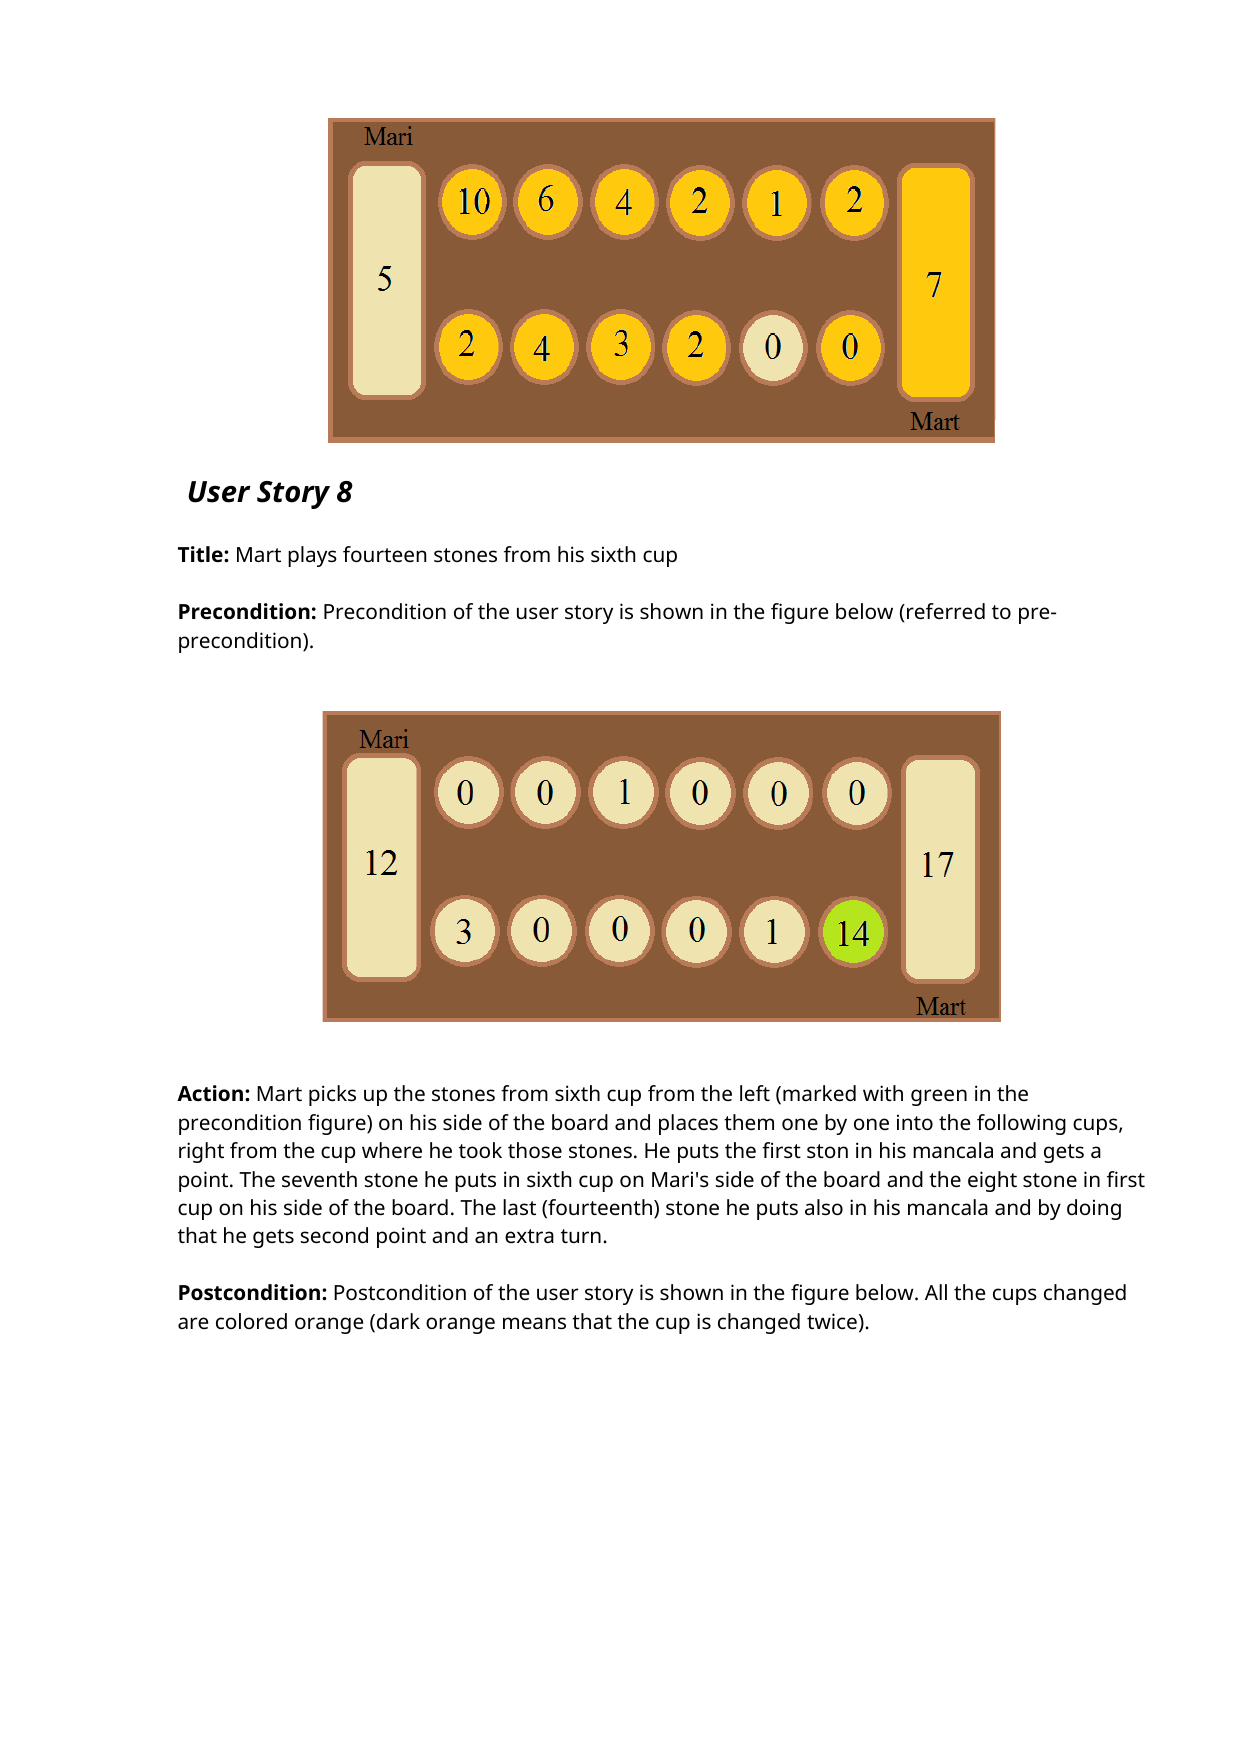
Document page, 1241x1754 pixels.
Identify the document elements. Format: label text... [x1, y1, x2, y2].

picture [328, 118, 996, 443]
text Title: Mart plays fourteen stones from his sixth cup Precondition: Precondition of the user story is shown in the figure below (referred to pre-precondition). [177, 541, 1152, 683]
subtitle User Story 8 [363, 472, 1142, 511]
picture [322, 711, 1001, 1022]
text Action: Mart picks up the stones from sixth cup from the left (marked with green in the precondition figure) on his side of the board and places them one by one into the following cups, right from the cup where he took those stones. He puts the first ston in his mancala and gets a point. The seventh stone he puts in sixth cup on Mari's side of the board and the eight stone in first cup on his side of the board. The last (fourteenth) stone he puts also in his mancala and by doing that he gets second point and an extra turn. Postcondition: Postcondition of the user story is shown in the figure below. All the cups changed are colored orange (dark orange means that the cup is changed twice). [177, 1051, 1152, 1364]
